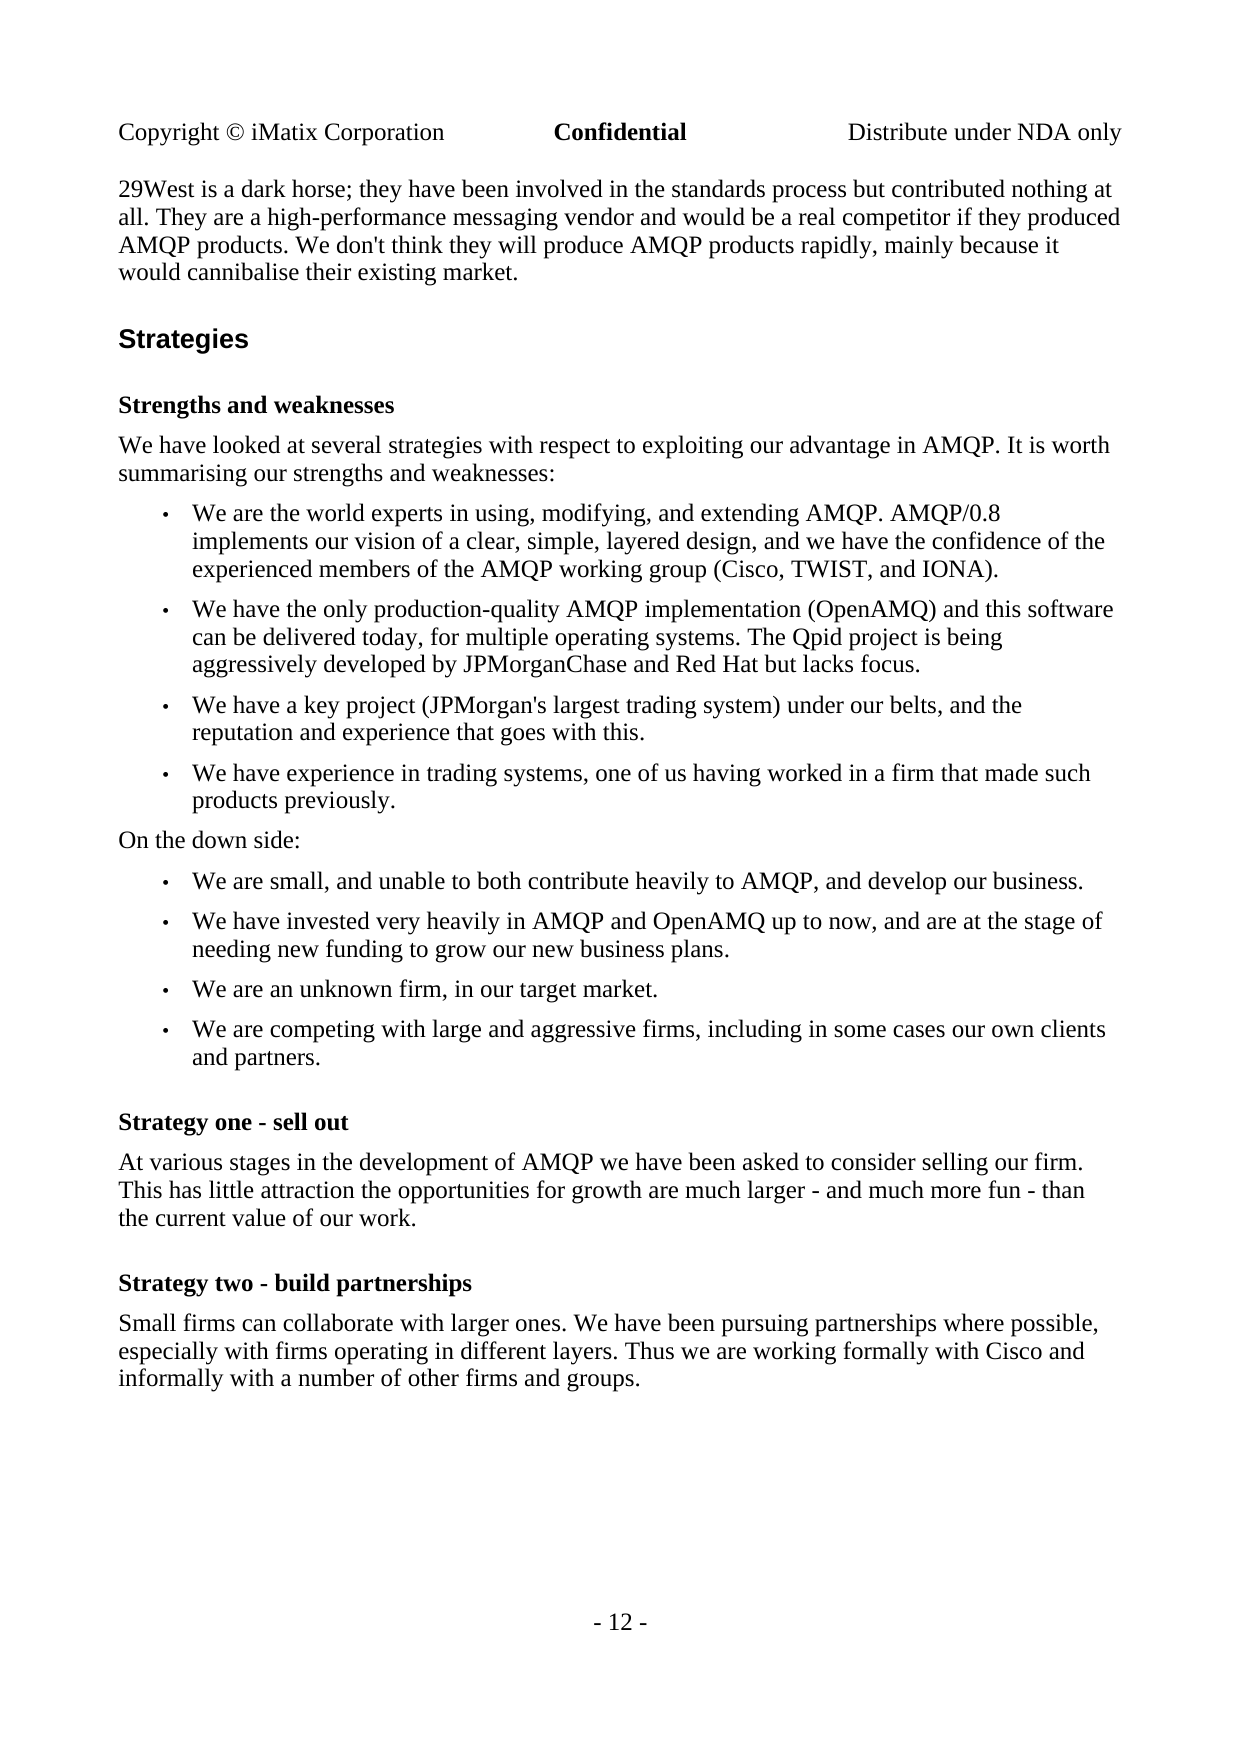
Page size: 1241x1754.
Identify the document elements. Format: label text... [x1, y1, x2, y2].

list We have a key project (JPMorgan's largest trading system) under our belts, and the reputation and experience that goes with this. [162, 691, 1122, 746]
text Small firms can collaborate with larger ones. We have been pursuing partnerships where possible, especially with firms operating in different layers. Thus we are working formally with Cisco and informally with a number of other firms and groups. [118, 1309, 1122, 1392]
subtitle Strengths and weaknesses [118, 391, 1122, 419]
subtitle Strategies [118, 324, 1122, 354]
subtitle Strategy one - sell out [118, 1108, 1122, 1136]
list We have experience in trading systems, one of us having worked in a firm that made such products previously. [162, 759, 1122, 814]
list We have invested very heavily in AMQP and OpenAMQ up to now, and are at the stage of needing new funding to grow our new business plans. [162, 907, 1122, 962]
list We are small, and unable to both contribute heavily to AMQP, and develop our business. [162, 867, 1122, 894]
text At various stages in the development of AMQP we have been asked to consider selling our firm. This has little attraction the opportunities for growth are much larger - and much more fun - than the current value of our work. [118, 1148, 1122, 1231]
text We have looked at several strategies with respect to exploiting our advantage in AMQP. It is worth summarising our strengths and weaknesses: [118, 432, 1122, 487]
subtitle Strategy two - build partnerships [118, 1269, 1122, 1297]
list We have the only production-quality AMQP implementation (OpenAMQ) and this software can be delivered today, for multiple operating systems. The Qpid project is being aggressively developed by JPMorganChase and Red Hat but lacks focus. [162, 595, 1122, 678]
text On the down side: [118, 827, 1122, 854]
list We are an unknown firm, in our target market. [162, 975, 1122, 1003]
list We are the world experts in using, modifying, and extending AMQP. AMQP/0.8 implements our vision of a clear, simple, layered design, and we have the confidence of the experienced members of the AMQP working group (Cisco, TWIST, and IONA). [162, 499, 1122, 583]
text 29West is a dark horse; they have been involved in the standards process but contributed nothing at all. They are a high-performance messaging vendor and would be a real competitor if they produced AMQP products. We don't think they will produce AMQP products rapidly, mainly because it would cannibalise their existing market. [118, 175, 1122, 286]
list We are competing with large and aggressive firms, including in some cases our own clients and partners. [162, 1015, 1122, 1071]
